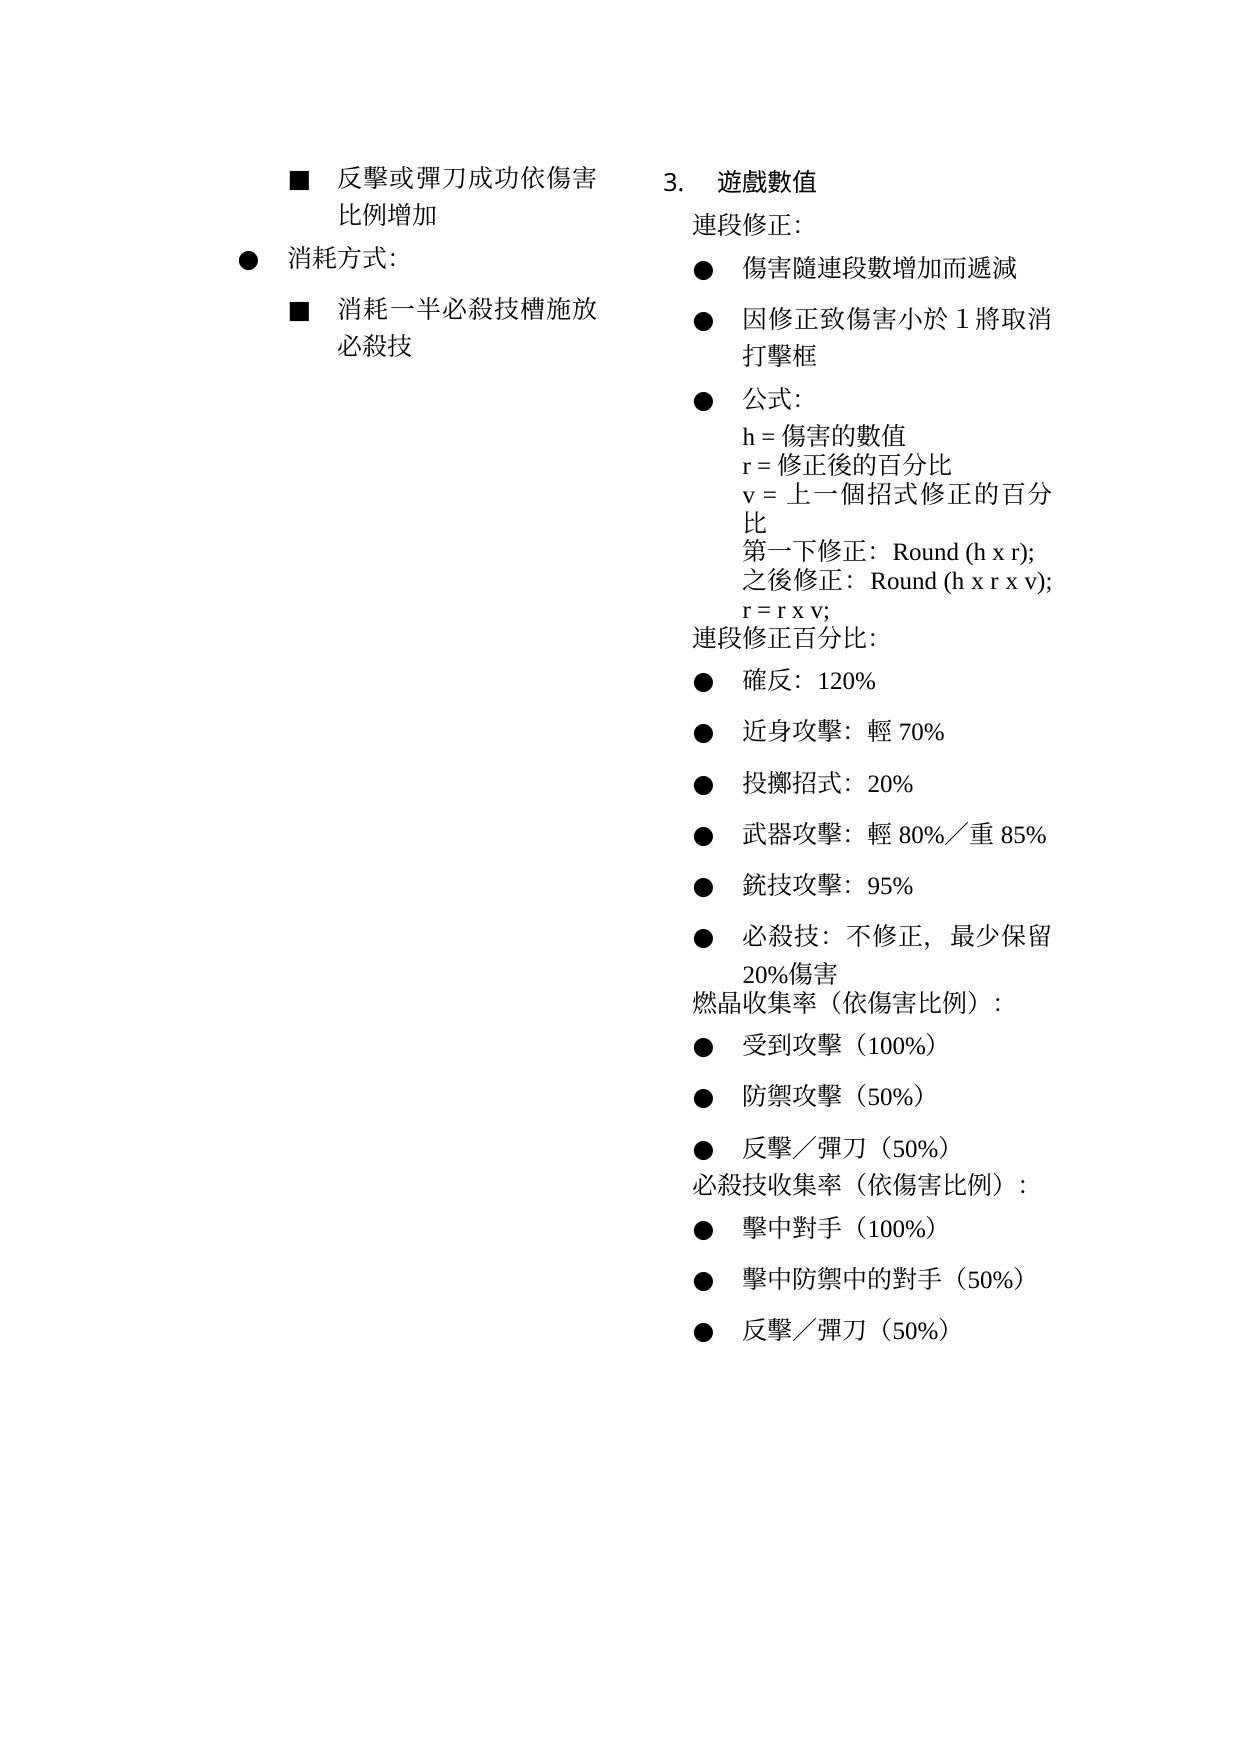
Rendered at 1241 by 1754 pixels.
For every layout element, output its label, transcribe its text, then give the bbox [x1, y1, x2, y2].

subtitle 遊戲數值 [642, 162, 1053, 199]
text h = 傷害的數值 [742, 422, 1053, 451]
list 受到攻擊（100%） [692, 1017, 1053, 1069]
list 投擲招式：20% [692, 755, 1053, 806]
list 消耗方式： [237, 230, 598, 281]
text 連段修正： [642, 211, 1053, 240]
list 防禦攻擊（50%） [692, 1069, 1053, 1120]
list 反擊／彈刀（50%） [692, 1302, 1053, 1354]
list 確反：120% [692, 652, 1053, 704]
list 擊中防禦中的對手（50%） [692, 1251, 1053, 1302]
text v = 上一個招式修正的百分比 [742, 480, 1053, 537]
text r = 修正後的百分比 [742, 451, 1053, 480]
list 銃技攻擊：95% [692, 857, 1053, 909]
list 傷害隨連段數增加而遞減 [692, 240, 1053, 291]
list 反擊／彈刀（50%） [692, 1120, 1053, 1171]
list 必殺技：不修正，最少保留20%傷害 [692, 909, 1053, 989]
text 燃晶收集率（依傷害比例）： [692, 989, 1053, 1017]
list 反擊或彈刀成功依傷害比例增加 [287, 150, 598, 230]
list 因修正致傷害小於１將取消打擊框 [692, 291, 1053, 371]
list 武器攻擊：輕 80%／重 85% [692, 806, 1053, 857]
text 連段修正百分比： [642, 624, 1053, 652]
list 消耗一半必殺技槽施放必殺技 [287, 281, 598, 361]
list 公式： [692, 371, 1053, 422]
list 擊中對手（100%） [692, 1200, 1053, 1251]
list 近身攻擊：輕 70% [692, 704, 1053, 755]
text 第一下修正：Round (h x r); [742, 537, 1053, 566]
text 必殺技收集率（依傷害比例）： [692, 1171, 1053, 1200]
text 之後修正：Round (h x r x v); r = r x v; [742, 566, 1053, 624]
